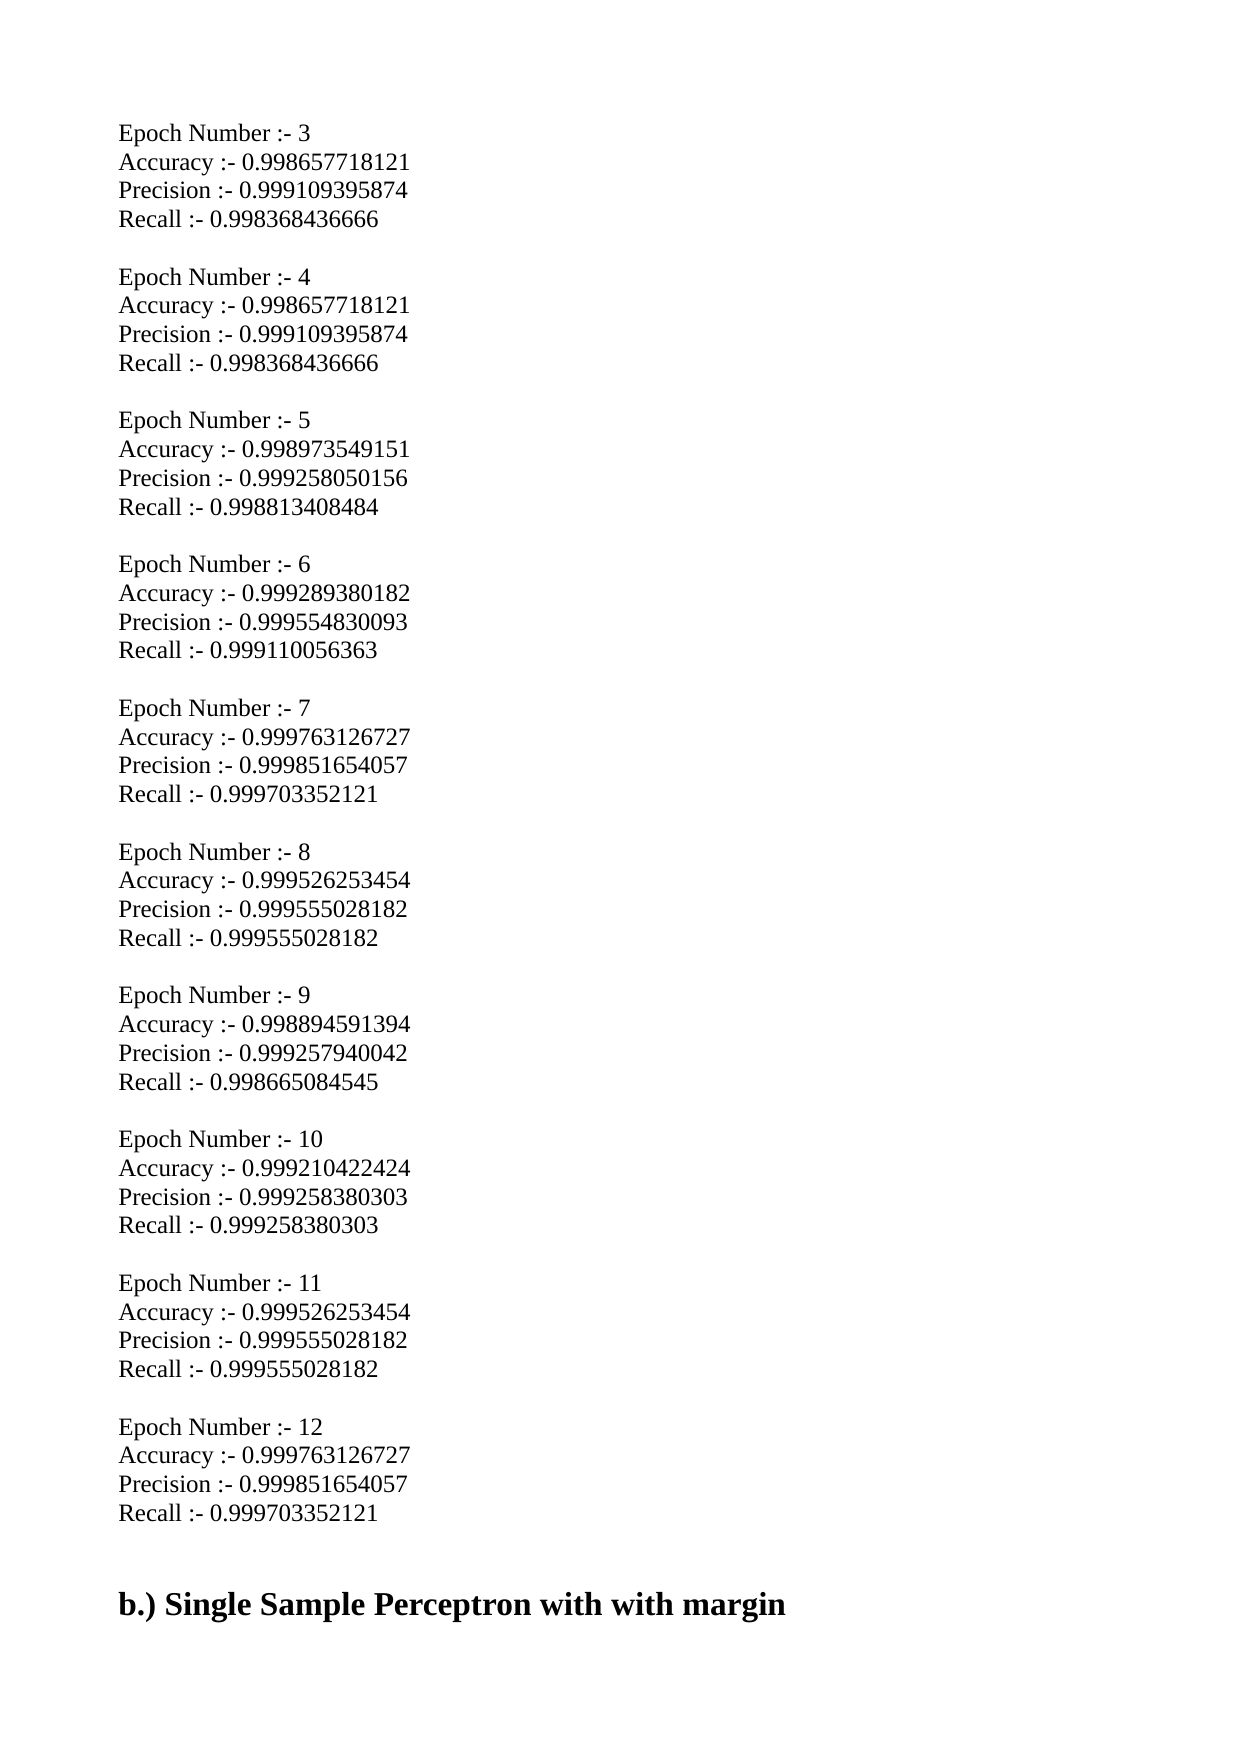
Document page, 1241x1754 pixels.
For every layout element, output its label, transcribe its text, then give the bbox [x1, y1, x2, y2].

text Accuracy :- 0.998657718121 [118, 147, 1122, 176]
text Epoch Number :- 9 [118, 981, 1122, 1009]
text Accuracy :- 0.998894591394 [118, 1009, 1122, 1038]
text Accuracy :- 0.999210422424 [118, 1153, 1122, 1182]
text Recall :- 0.999703352121 [118, 779, 1122, 808]
text Recall :- 0.998665084545 [118, 1067, 1122, 1096]
text Epoch Number :- 4 [118, 262, 1122, 291]
text Precision :- 0.999258380303 [118, 1182, 1122, 1211]
text Precision :- 0.999258050156 [118, 463, 1122, 492]
text Epoch Number :- 8 [118, 837, 1122, 866]
text Recall :- 0.998368436666 [118, 204, 1122, 233]
text Epoch Number :- 5 [118, 406, 1122, 434]
text Precision :- 0.999555028182 [118, 894, 1122, 923]
text Accuracy :- 0.999526253454 [118, 866, 1122, 894]
text Accuracy :- 0.998973549151 [118, 434, 1122, 463]
text Precision :- 0.999851654057 [118, 751, 1122, 779]
text Precision :- 0.999554830093 [118, 607, 1122, 636]
text Epoch Number :- 11 [118, 1268, 1122, 1297]
text Recall :- 0.999555028182 [118, 1354, 1122, 1383]
text Precision :- 0.999257940042 [118, 1038, 1122, 1067]
text Accuracy :- 0.999763126727 [118, 722, 1122, 751]
text Accuracy :- 0.999526253454 [118, 1297, 1122, 1326]
text Recall :- 0.999703352121 [118, 1498, 1122, 1527]
text Accuracy :- 0.998657718121 [118, 291, 1122, 319]
text Epoch Number :- 10 [118, 1124, 1122, 1153]
text Epoch Number :- 7 [118, 693, 1122, 722]
text Epoch Number :- 6 [118, 549, 1122, 578]
text Precision :- 0.999109395874 [118, 176, 1122, 204]
text Accuracy :- 0.999763126727 [118, 1441, 1122, 1469]
text Recall :- 0.999258380303 [118, 1211, 1122, 1239]
text b.) Single Sample Perceptron with with margin [118, 1584, 1122, 1623]
text Recall :- 0.998368436666 [118, 348, 1122, 377]
text Recall :- 0.998813408484 [118, 492, 1122, 521]
text Recall :- 0.999110056363 [118, 636, 1122, 664]
text Epoch Number :- 12 [118, 1412, 1122, 1441]
text Precision :- 0.999109395874 [118, 319, 1122, 348]
text Precision :- 0.999555028182 [118, 1326, 1122, 1354]
text Epoch Number :- 3 [118, 118, 1122, 147]
text Precision :- 0.999851654057 [118, 1469, 1122, 1498]
text Recall :- 0.999555028182 [118, 923, 1122, 952]
text Accuracy :- 0.999289380182 [118, 578, 1122, 607]
